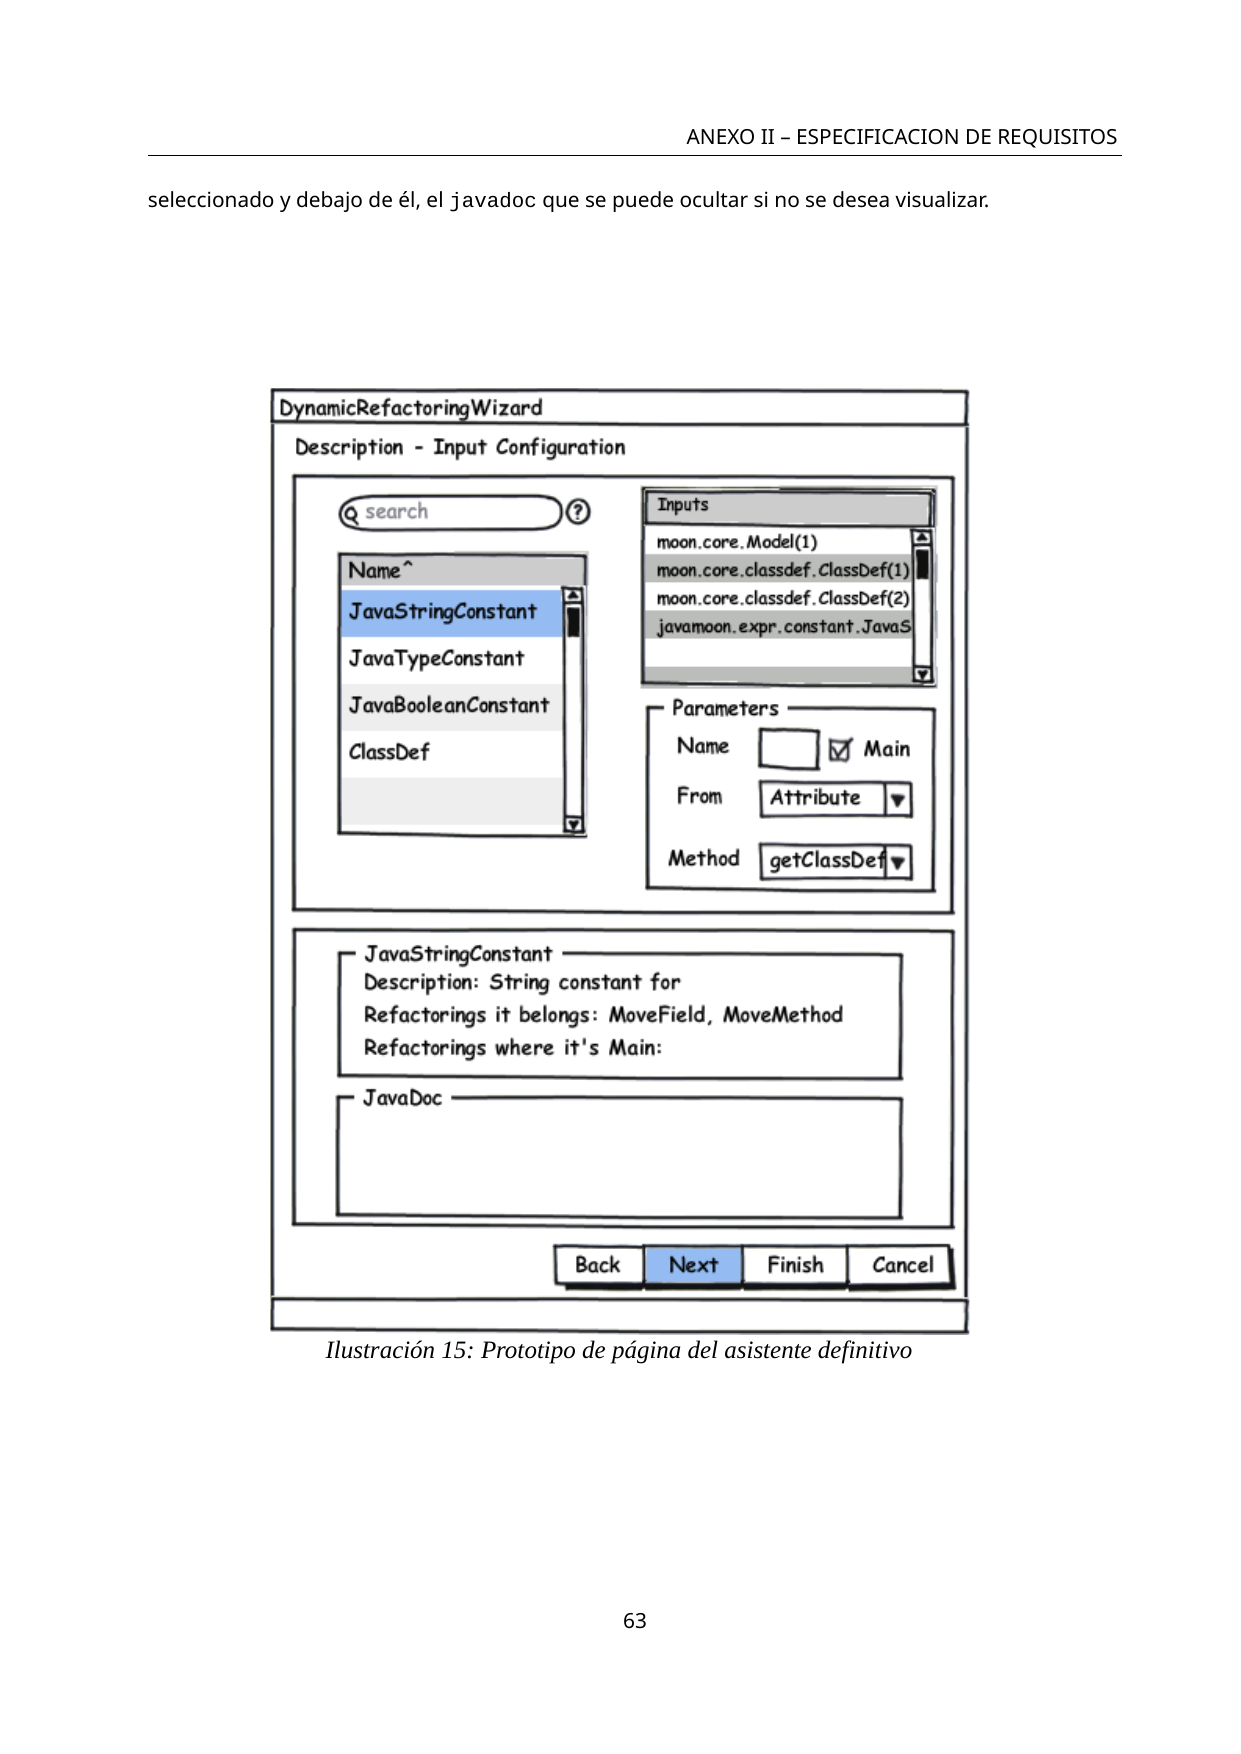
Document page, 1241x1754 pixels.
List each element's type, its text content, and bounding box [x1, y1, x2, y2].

picture [270, 388, 971, 1335]
text Ilustración 15: Prototipo de página del asistente definitivo [270, 1335, 970, 1364]
text seleccionado y debajo de él, el javadoc que se puede ocultar si no se desea visualizar. [148, 185, 1122, 213]
